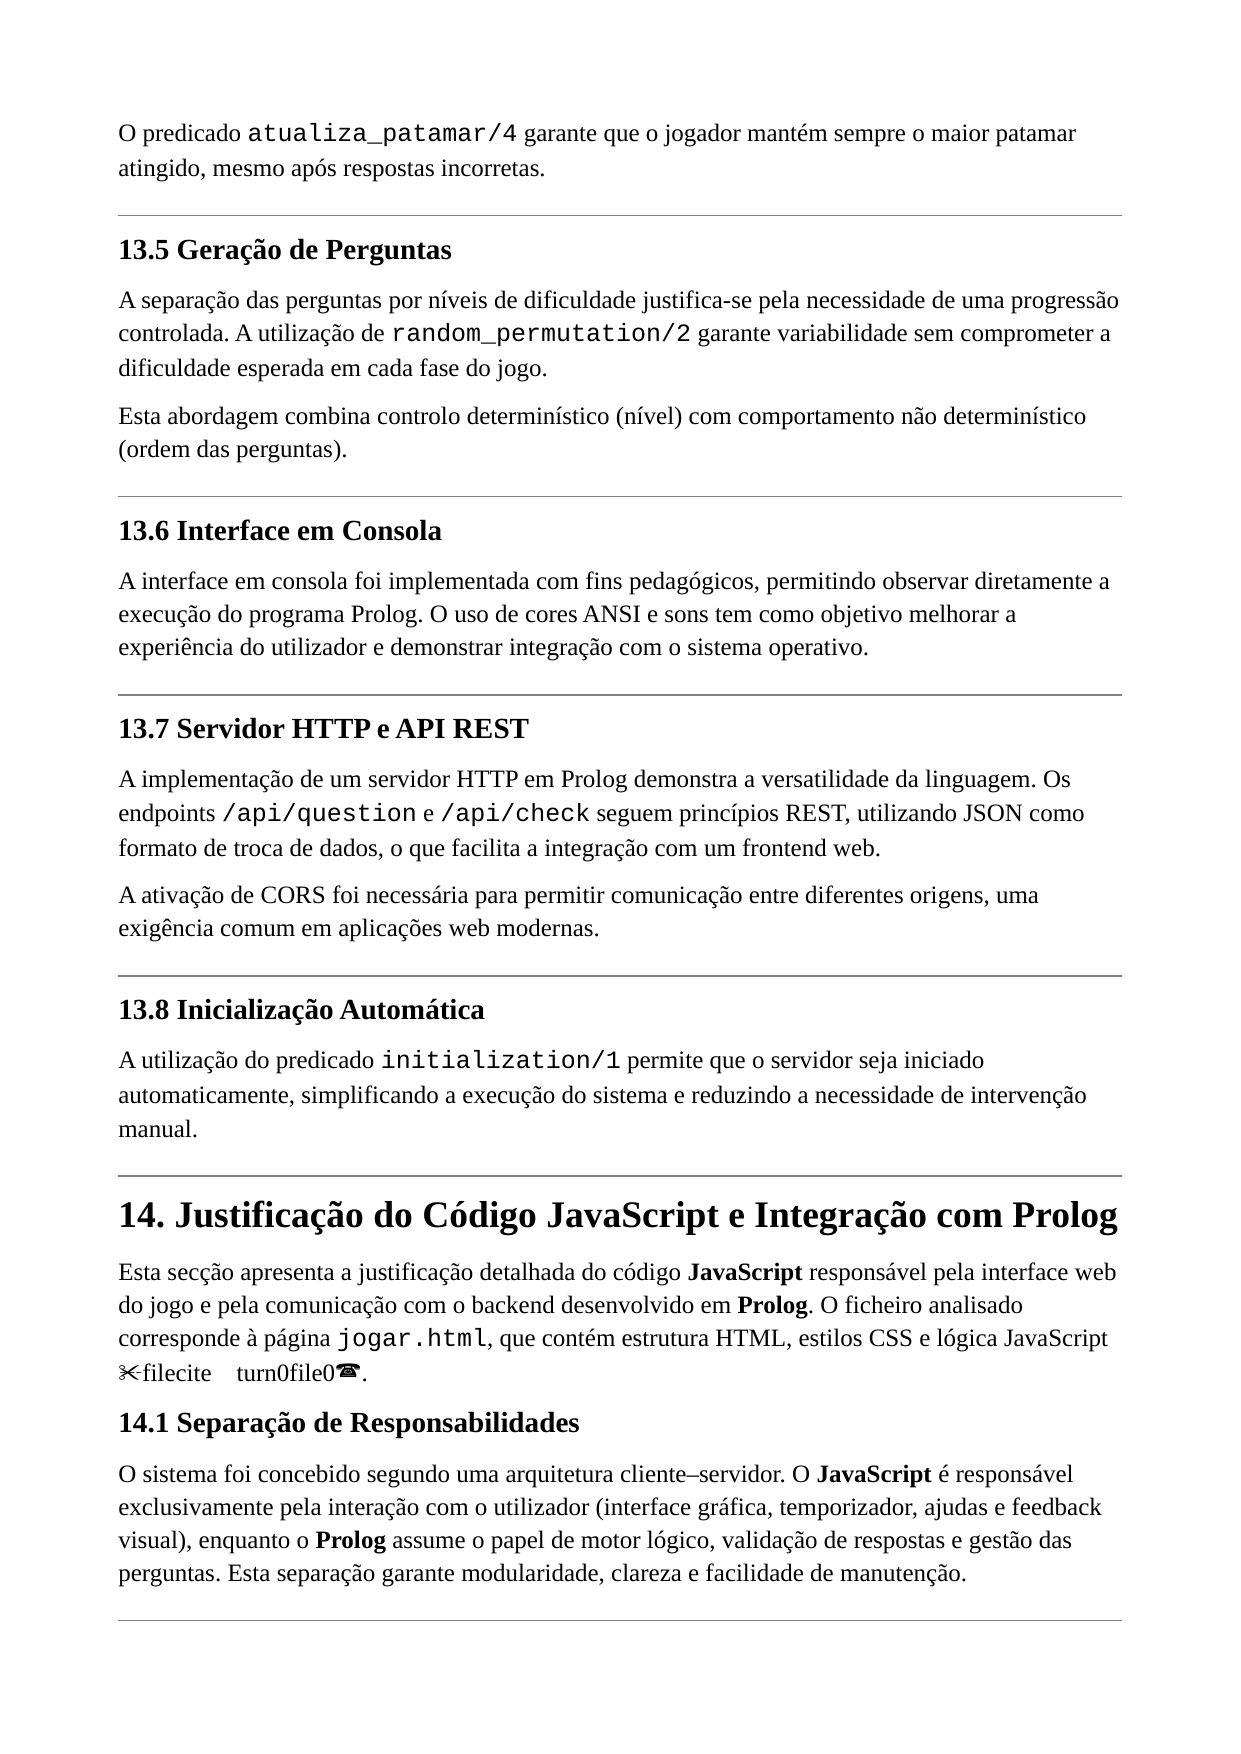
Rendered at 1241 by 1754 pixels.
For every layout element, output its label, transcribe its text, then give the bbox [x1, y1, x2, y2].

text A separação das perguntas por níveis de dificuldade justifica-se pela necessidade de uma progressão controlada. A utilização de random_permutation/2 garante variabilidade sem comprometer a dificuldade esperada em cada fase do jogo. [118, 285, 1122, 382]
text Esta secção apresenta a justificação detalhada do código JavaScript responsável pela interface web do jogo e pela comunicação com o backend desenvolvido em Prolog. O ficheiro analisado corresponde à página jogar.html, que contém estrutura HTML, estilos CSS e lógica JavaScript fileciteturn0file0. [118, 1257, 1122, 1387]
text A utilização do predicado initialization/1 permite que o servidor seja iniciado automaticamente, simplificando a execução do sistema e reduzindo a necessidade de intervenção manual. [118, 1046, 1122, 1142]
text Esta abordagem combina controlo determinístico (nível) com comportamento não determinístico (ordem das perguntas). [118, 401, 1122, 463]
subtitle 13.8 Inicialização Automática [118, 992, 1122, 1026]
text A interface em consola foi implementada com fins pedagógicos, permitindo observar diretamente a execução do programa Prolog. O uso de cores ANSI e sons tem como objetivo melhorar a experiência do utilizador e demonstrar integração com o sistema operativo. [118, 566, 1122, 661]
subtitle 14. Justificação do Código JavaScript e Integração com Prolog [118, 1193, 1122, 1236]
subtitle 13.5 Geração de Perguntas [118, 232, 1122, 266]
subtitle 13.7 Servidor HTTP e API REST [118, 711, 1122, 745]
text A ativação de CORS foi necessária para permitir comunicação entre diferentes origens, uma exigência comum em aplicações web modernas. [118, 880, 1122, 942]
text A implementação de um servidor HTTP em Prolog demonstra a versatilidade da linguagem. Os endpoints /api/question e /api/check seguem princípios REST, utilizando JSON como formato de troca de dados, o que facilita a integração com um frontend web. [118, 764, 1122, 861]
subtitle 14.1 Separação de Responsabilidades [118, 1406, 1122, 1439]
text O sistema foi concebido segundo uma arquitetura cliente–servidor. O JavaScript é responsável exclusivamente pela interação com o utilizador (interface gráfica, temporizador, ajudas e feedback visual), enquanto o Prolog assume o papel de motor lógico, validação de respostas e gestão das perguntas. Esta separação garante modularidade, clareza e facilidade de manutenção. [118, 1459, 1122, 1587]
text O predicado atualiza_patamar/4 garante que o jogador mantém sempre o maior patamar atingido, mesmo após respostas incorretas. [118, 118, 1122, 182]
subtitle 13.6 Interface em Consola [118, 513, 1122, 547]
